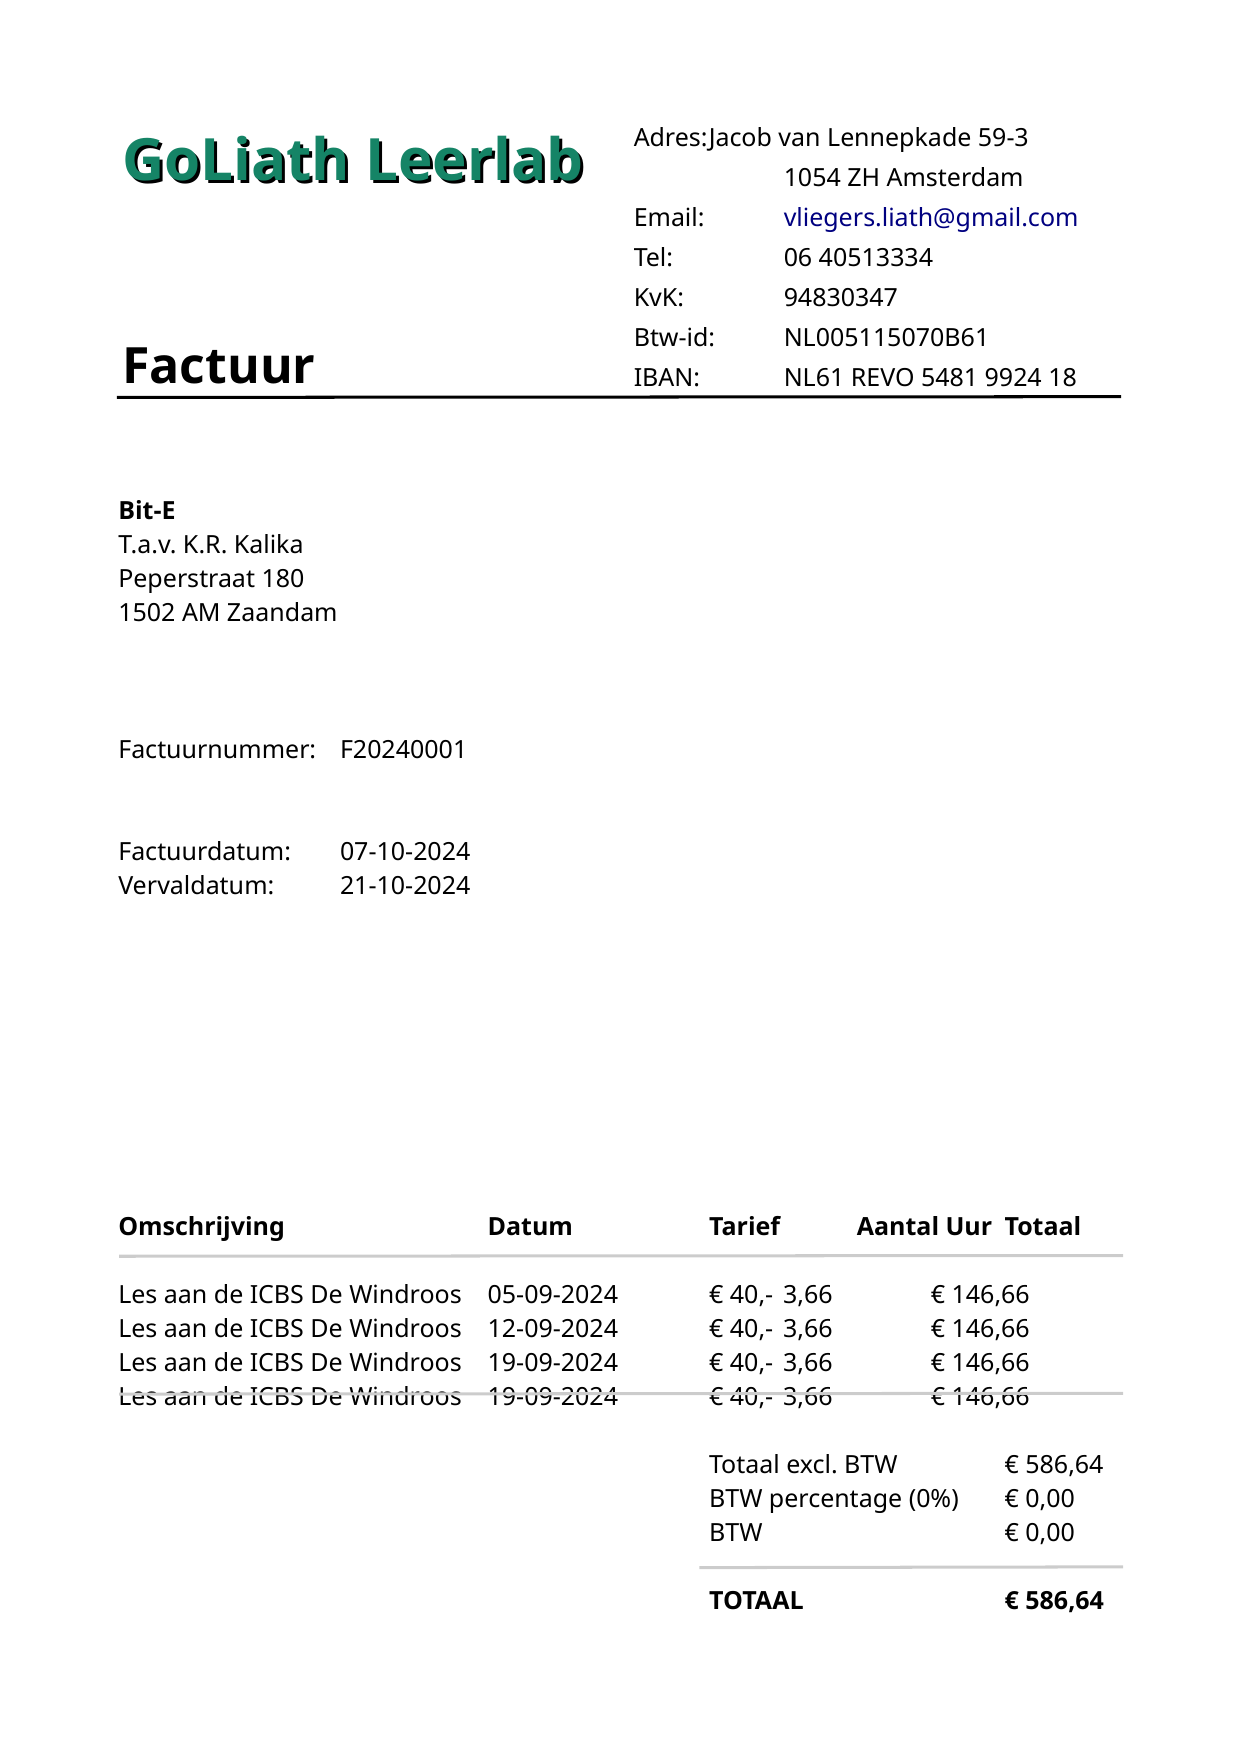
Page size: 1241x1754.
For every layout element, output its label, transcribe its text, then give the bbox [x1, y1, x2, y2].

text Factuurnummer: F20240001 [118, 731, 1122, 765]
text BTW € 0,00 [118, 1515, 1122, 1549]
text Totaal excl. BTW € 586,64 [118, 1447, 1122, 1481]
text Les aan de ICBS De Windroos 19-09-2024 € 40,- 3,66 € 146,66 [118, 1378, 1122, 1412]
text Omschrijving Datum Tarief Aantal Uur Totaal [118, 1208, 1122, 1242]
text Les aan de ICBS De Windroos 19-09-2024 € 40,- 3,66 € 146,66 [118, 1344, 1122, 1378]
text Bit-E [118, 493, 1122, 527]
text Les aan de ICBS De Windroos 12-09-2024 € 40,- 3,66 € 146,66 [118, 1310, 1122, 1344]
text Les aan de ICBS De Windroos 05-09-2024 € 40,- 3,66 € 146,66 [118, 1276, 1122, 1310]
text Vervaldatum: 21-10-2024 [118, 867, 1122, 902]
text T.a.v. K.R. Kalika [118, 527, 1122, 561]
text TOTAAL € 586,64 [118, 1583, 1122, 1617]
text Factuurdatum: 07-10-2024 [118, 833, 1122, 867]
text 1502 AM Zaandam [118, 595, 1122, 629]
text Peperstraat 180 [118, 561, 1122, 595]
text BTW percentage (0%) € 0,00 [118, 1481, 1122, 1515]
